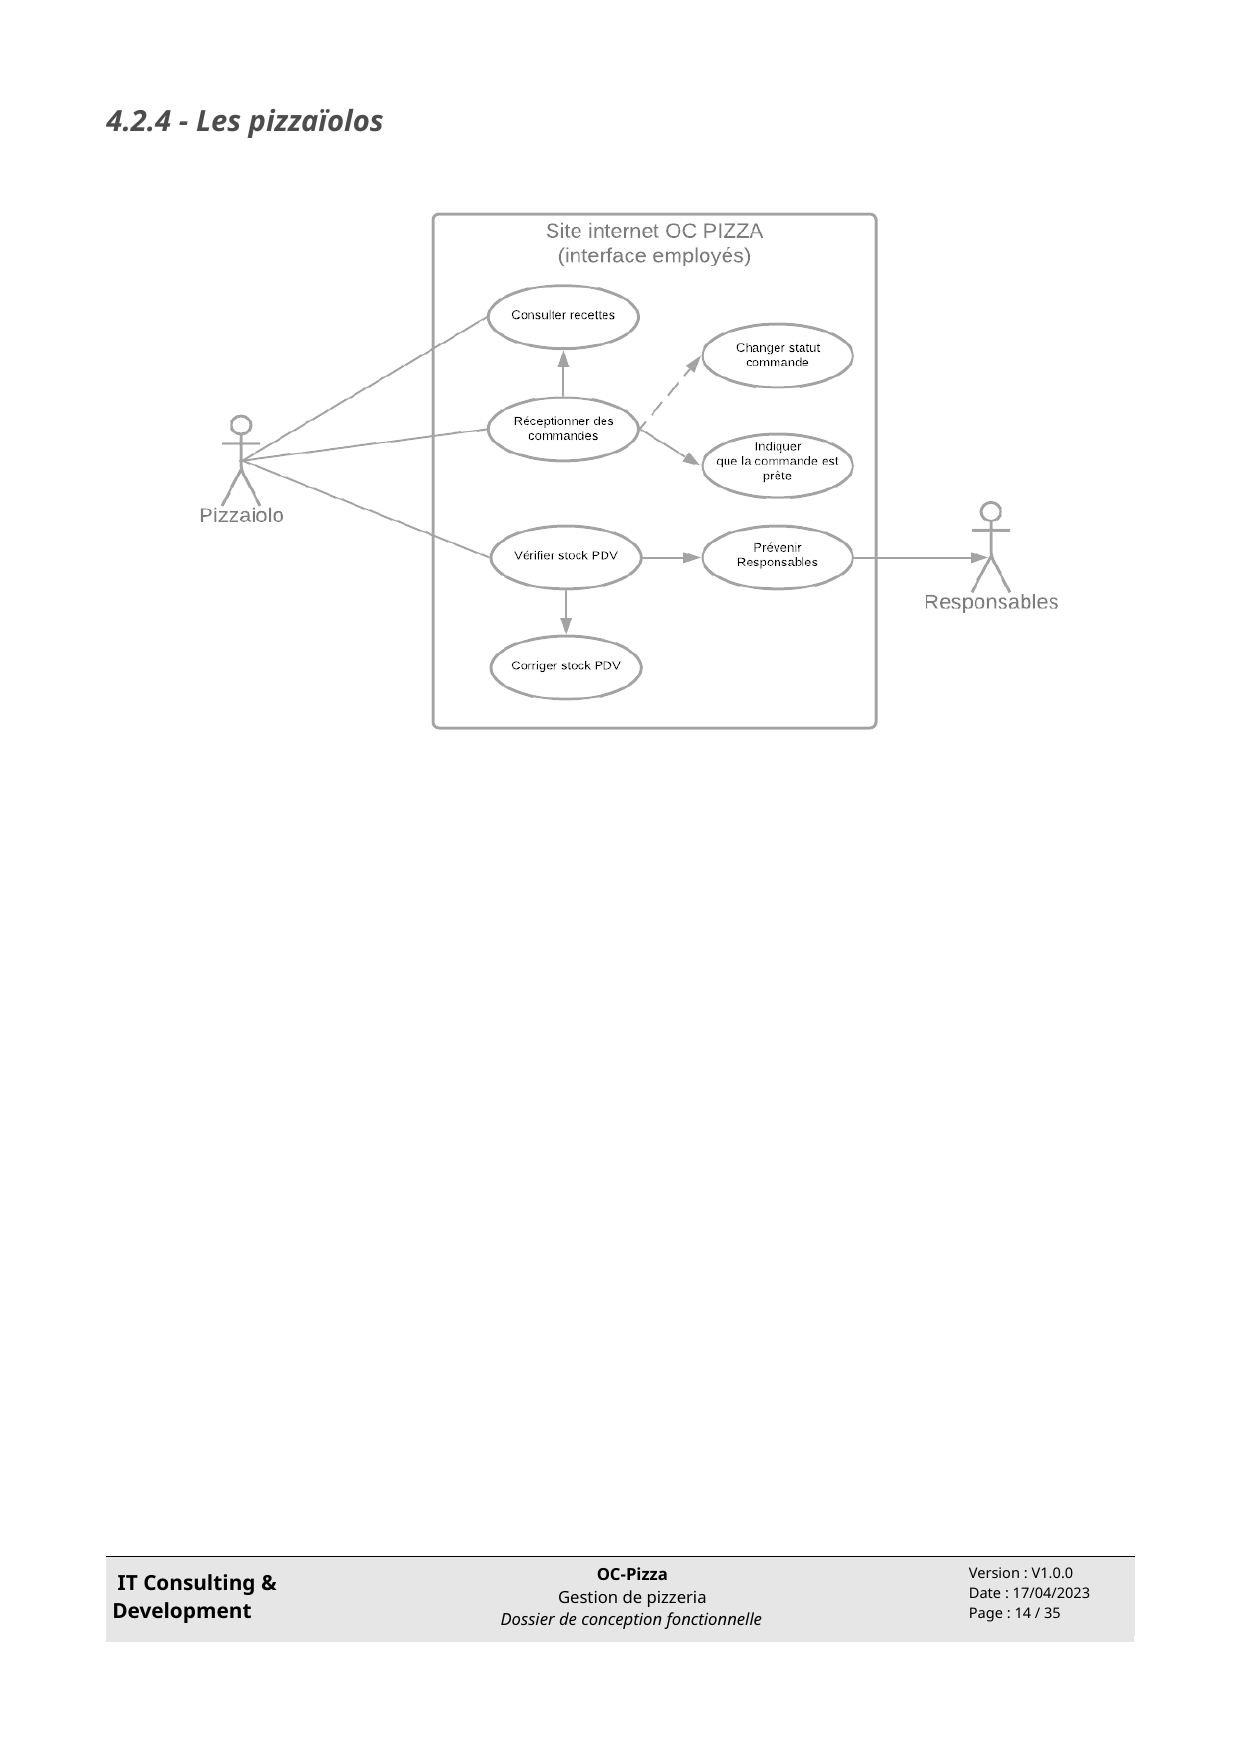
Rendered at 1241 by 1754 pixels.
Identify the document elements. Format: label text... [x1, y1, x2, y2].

subtitle Les pizzaïolos [106, 100, 1134, 140]
picture [106, 177, 1126, 764]
